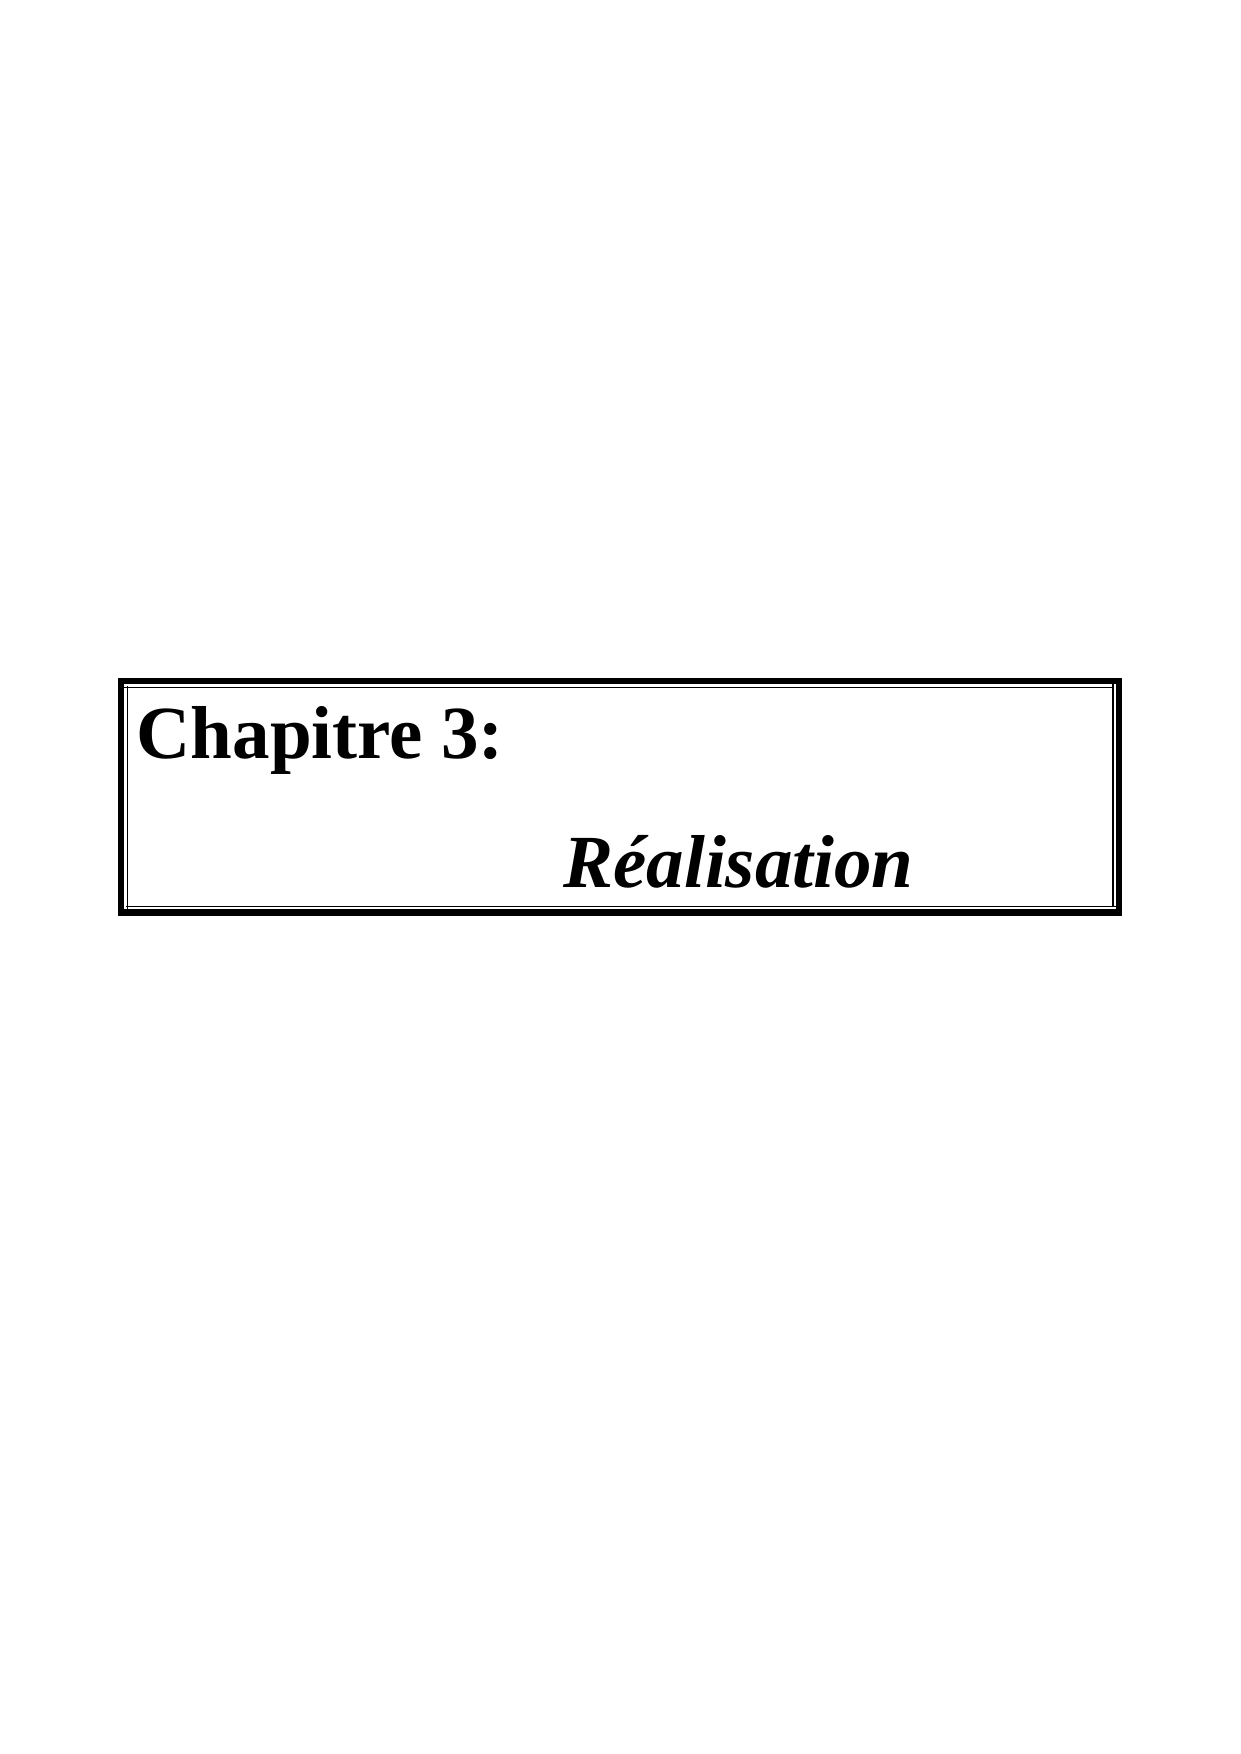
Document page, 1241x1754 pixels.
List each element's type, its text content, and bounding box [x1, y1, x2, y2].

text Chapitre 3: [128, 688, 1112, 774]
text Réalisation [128, 807, 1112, 906]
